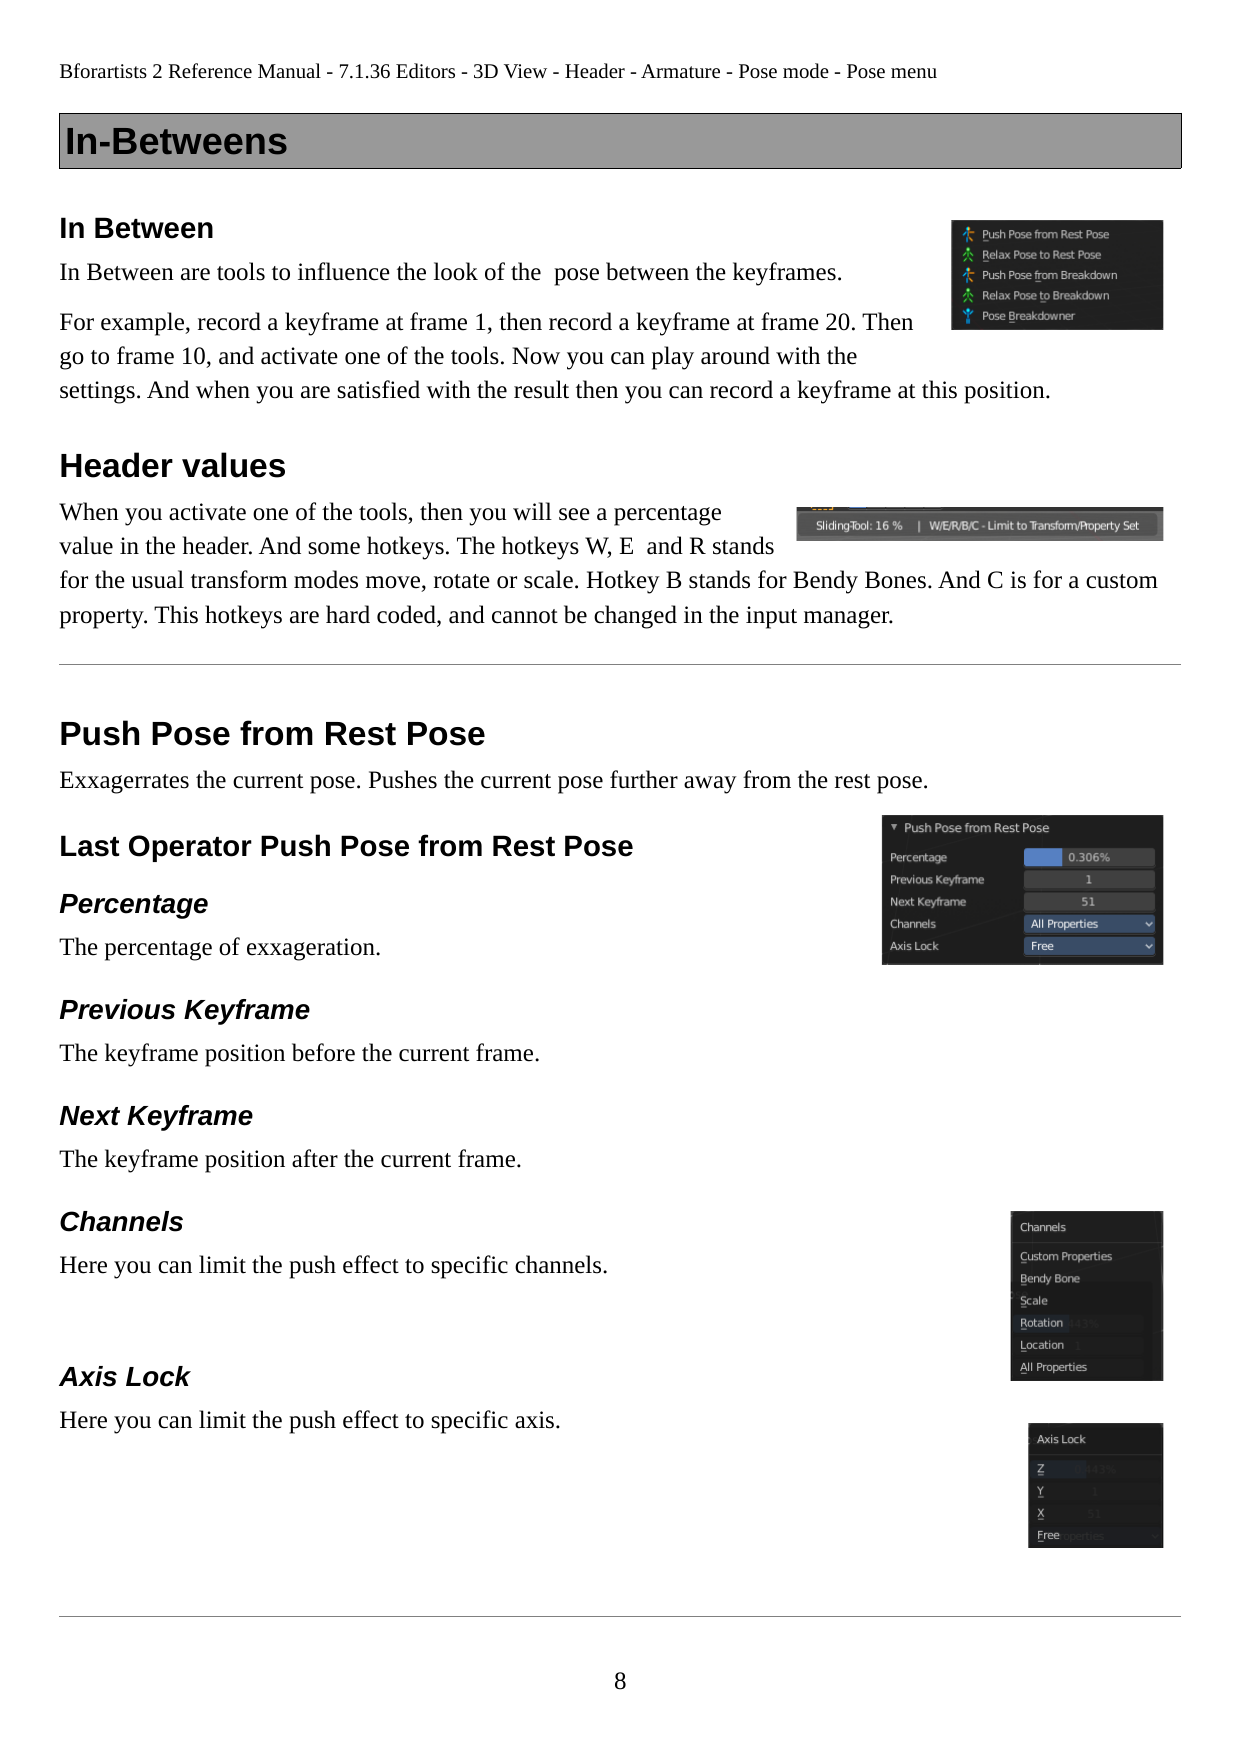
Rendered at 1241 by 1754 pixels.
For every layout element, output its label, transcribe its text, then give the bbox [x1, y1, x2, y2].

subtitle In Between [59, 211, 1181, 245]
text Here you can limit the push effect to specific axis. [59, 1405, 1181, 1433]
subtitle Header values [59, 445, 1181, 484]
text Exxagerrates the current pose. Pushes the current pose further away from the rest pose. [59, 765, 1181, 794]
text For example, record a keyframe at frame 1, then record a keyframe at frame 20. Then go to frame 10, and activate one of the tools. Now you can play around with the settings. And when you are satisfied with the result then you can record a keyframe at this position. [59, 307, 1181, 404]
picture [1028, 1423, 1164, 1548]
text The percentage of exxageration. [59, 932, 881, 961]
subtitle Previous Keyframe [59, 993, 1181, 1025]
picture [951, 220, 1164, 330]
text In Between are tools to influence the look of the pose between the keyframes. [59, 257, 951, 286]
subtitle Last Operator Push Pose from Rest Pose [59, 829, 881, 863]
subtitle Percentage [59, 888, 881, 919]
text The keyframe position after the current frame. [59, 1144, 1181, 1173]
subtitle Push Pose from Rest Pose [59, 714, 1181, 753]
table_header In-Betweens [60, 114, 1181, 168]
subtitle Next Keyframe [59, 1099, 1181, 1131]
subtitle Channels [59, 1205, 1181, 1237]
picture [881, 815, 1164, 965]
text When you activate one of the tools, then you will see a percentage value in the header. And some hotkeys. The hotkeys W, E and R stands for the usual transform modes move, rotate or scale. Hotkey B stands for Bendy Bones. And C is for a custom property. This hotkeys are hard coded, and cannot be changed in the input manager. [59, 497, 1181, 629]
picture [1010, 1211, 1164, 1381]
picture [796, 507, 1164, 541]
text Here you can limit the push effect to specific channels. [59, 1250, 1010, 1278]
text The keyframe position before the current frame. [59, 1038, 1181, 1067]
subtitle [1164, 888, 1181, 919]
subtitle Axis Lock [59, 1360, 1181, 1392]
